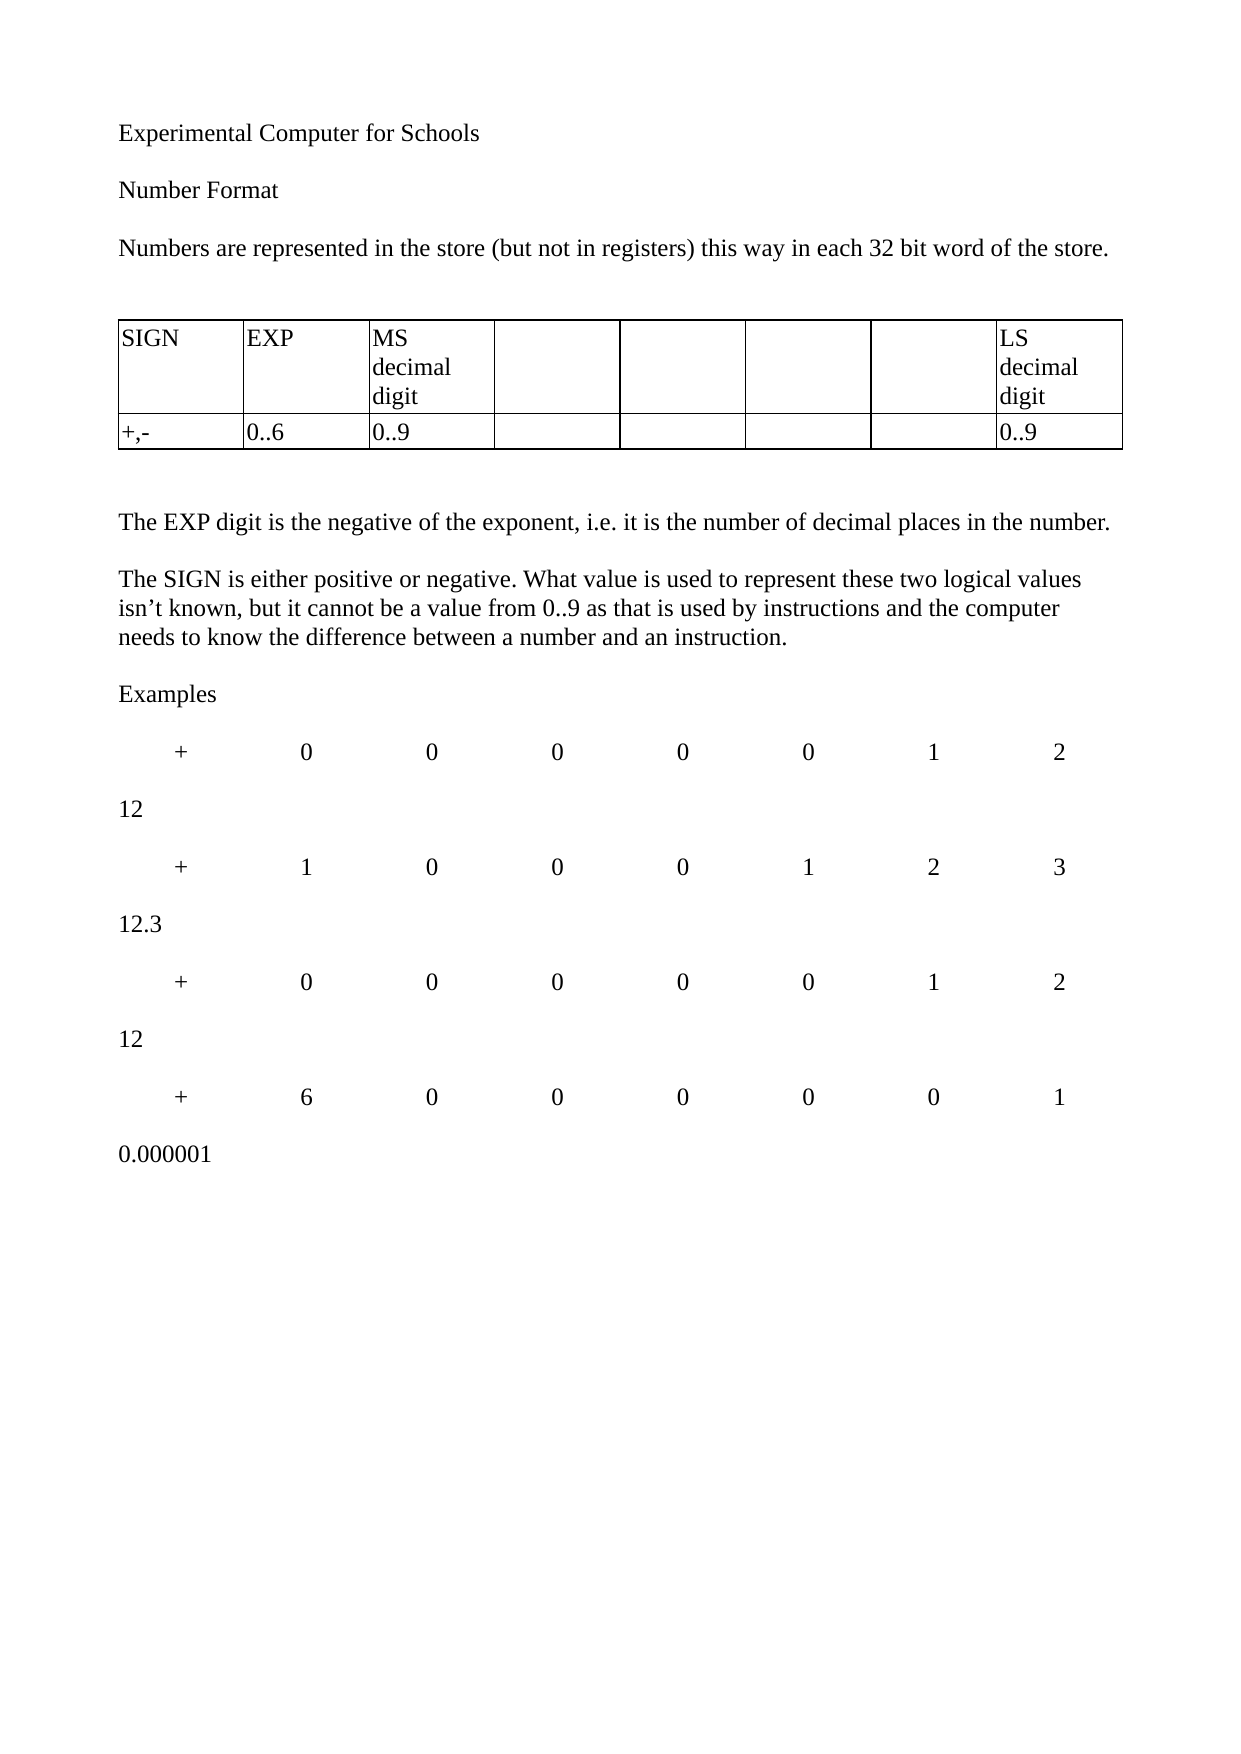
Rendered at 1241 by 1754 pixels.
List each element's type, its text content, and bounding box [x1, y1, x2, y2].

table_header MS decimal digit [370, 321, 494, 413]
text 0.000001 [118, 1139, 1122, 1168]
table_header [746, 321, 870, 413]
text The SIGN is either positive or negative. What value is used to represent these two logical values isn’t known, but it cannot be a value from 0..9 as that is used by instructions and the computer needs to know the difference between a number and an instruction. [118, 564, 1122, 651]
table_cell [872, 414, 996, 448]
table_header 0 [746, 1082, 871, 1111]
table_header LS decimal digit [997, 321, 1122, 413]
table_header EXP [244, 321, 369, 413]
table_header 0 [495, 737, 620, 766]
table_header 1 [871, 967, 996, 996]
table_header 0 [620, 852, 746, 881]
table_header + [118, 737, 243, 766]
table_header 0 [369, 737, 494, 766]
table_header + [118, 852, 243, 881]
text 12.3 [118, 909, 1122, 938]
table_header SIGN [119, 321, 243, 413]
table_header 1 [746, 852, 871, 881]
table_cell 0..9 [370, 414, 494, 448]
table_header 0 [620, 737, 746, 766]
table_cell 0..9 [997, 414, 1122, 448]
table_cell 0..6 [244, 414, 369, 448]
table_header 0 [369, 1082, 494, 1111]
table_header 2 [871, 852, 996, 881]
table_header 2 [996, 737, 1122, 766]
table_header 0 [495, 967, 620, 996]
text Number Format [118, 176, 1122, 204]
table_header 0 [746, 737, 871, 766]
text The EXP digit is the negative of the exponent, i.e. it is the number of decimal places in the number. [118, 507, 1122, 536]
table_header [872, 321, 996, 413]
table_header 0 [495, 852, 620, 881]
table_header [495, 321, 619, 413]
table_cell [746, 414, 870, 448]
table_cell [495, 414, 619, 448]
text Experimental Computer for Schools [118, 118, 1122, 147]
table_header 0 [620, 1082, 746, 1111]
table_header 0 [244, 967, 369, 996]
table_header 2 [996, 967, 1122, 996]
table_header 1 [996, 1082, 1122, 1111]
table_header 0 [746, 967, 871, 996]
table_header 6 [244, 1082, 369, 1111]
table_cell [621, 414, 745, 448]
table_header 0 [369, 852, 494, 881]
text 12 [118, 794, 1122, 823]
text Examples [118, 679, 1122, 708]
text Numbers are represented in the store (but not in registers) this way in each 32 bit word of the store. [118, 233, 1122, 262]
table_header 0 [369, 967, 494, 996]
table_header 0 [620, 967, 746, 996]
table_header + [118, 1082, 243, 1111]
table_header + [118, 967, 243, 996]
table_header 1 [244, 852, 369, 881]
text 12 [118, 1024, 1122, 1053]
table_header 0 [244, 737, 369, 766]
table_cell +,- [119, 414, 243, 448]
table_header [621, 321, 745, 413]
table_header 0 [871, 1082, 996, 1111]
table_header 0 [495, 1082, 620, 1111]
table_header 3 [996, 852, 1122, 881]
table_header 1 [871, 737, 996, 766]
